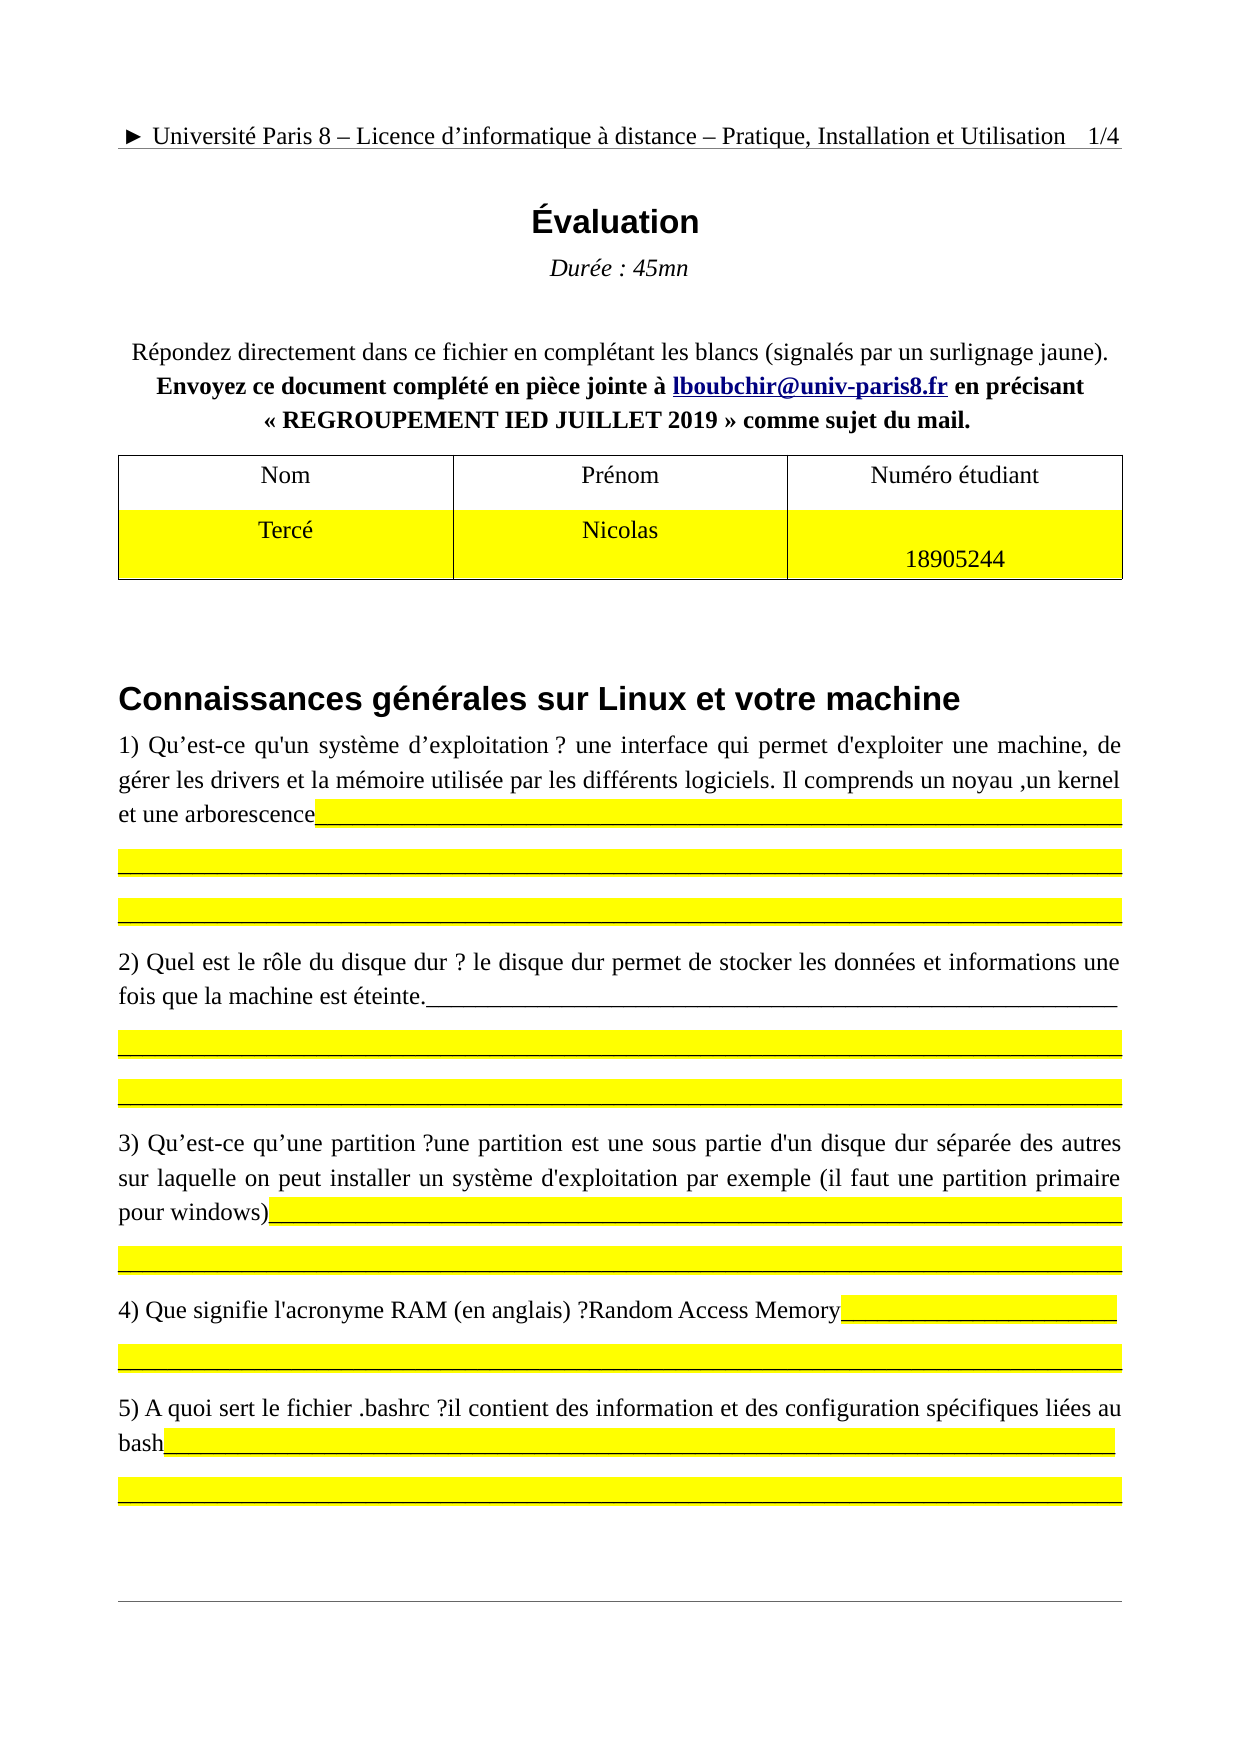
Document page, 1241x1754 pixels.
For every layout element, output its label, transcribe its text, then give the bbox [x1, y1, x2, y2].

subtitle Évaluation [118, 202, 1122, 241]
table_header Nom [119, 456, 453, 509]
table_cell Nicolas [454, 510, 787, 578]
text Répondez directement dans ce fichier en complétant les blancs (signalés par un surlignage jaune). Envoyez ce document complété en pièce jointe à lboubchir@univ-paris8.fr en précisant « REGROUPEMENT IED JUILLET 2019 » comme sujet du mail. [118, 302, 1122, 434]
table_cell Tercé [119, 510, 453, 578]
table_header Prénom [454, 456, 787, 509]
text 1) Qu’est-ce qu'un système d’exploitation ? une interface qui permet d'exploiter une machine, de gérer les drivers et la mémoire utilisée par les différents logiciels. Il comprends un noyau ,un kernel et une arborescence [118, 730, 1122, 828]
table_header Numéro étudiant [788, 456, 1122, 509]
table_cell 18905244 [788, 510, 1122, 578]
text 2) Quel est le rôle du disque dur ? le disque dur permet de stocker les données et informations une fois que la machine est éteinte. [118, 947, 1122, 1010]
text Durée : 45mn [118, 253, 1122, 282]
subtitle Connaissances générales sur Linux et votre machine [118, 679, 1122, 718]
text 5) A quoi sert le fichier .bashrc ?il contient des information et des configuration spécifiques liées au bash [118, 1393, 1122, 1457]
text 3) Qu’est-ce qu’une partition ?une partition est une sous partie d'un disque dur séparée des autres sur laquelle on peut installer un système d'exploitation par exemple (il faut une partition primaire pour windows) [118, 1128, 1122, 1226]
text 4) Que signifie l'acronyme RAM (en anglais) ?Random Access Memory [118, 1295, 1122, 1324]
